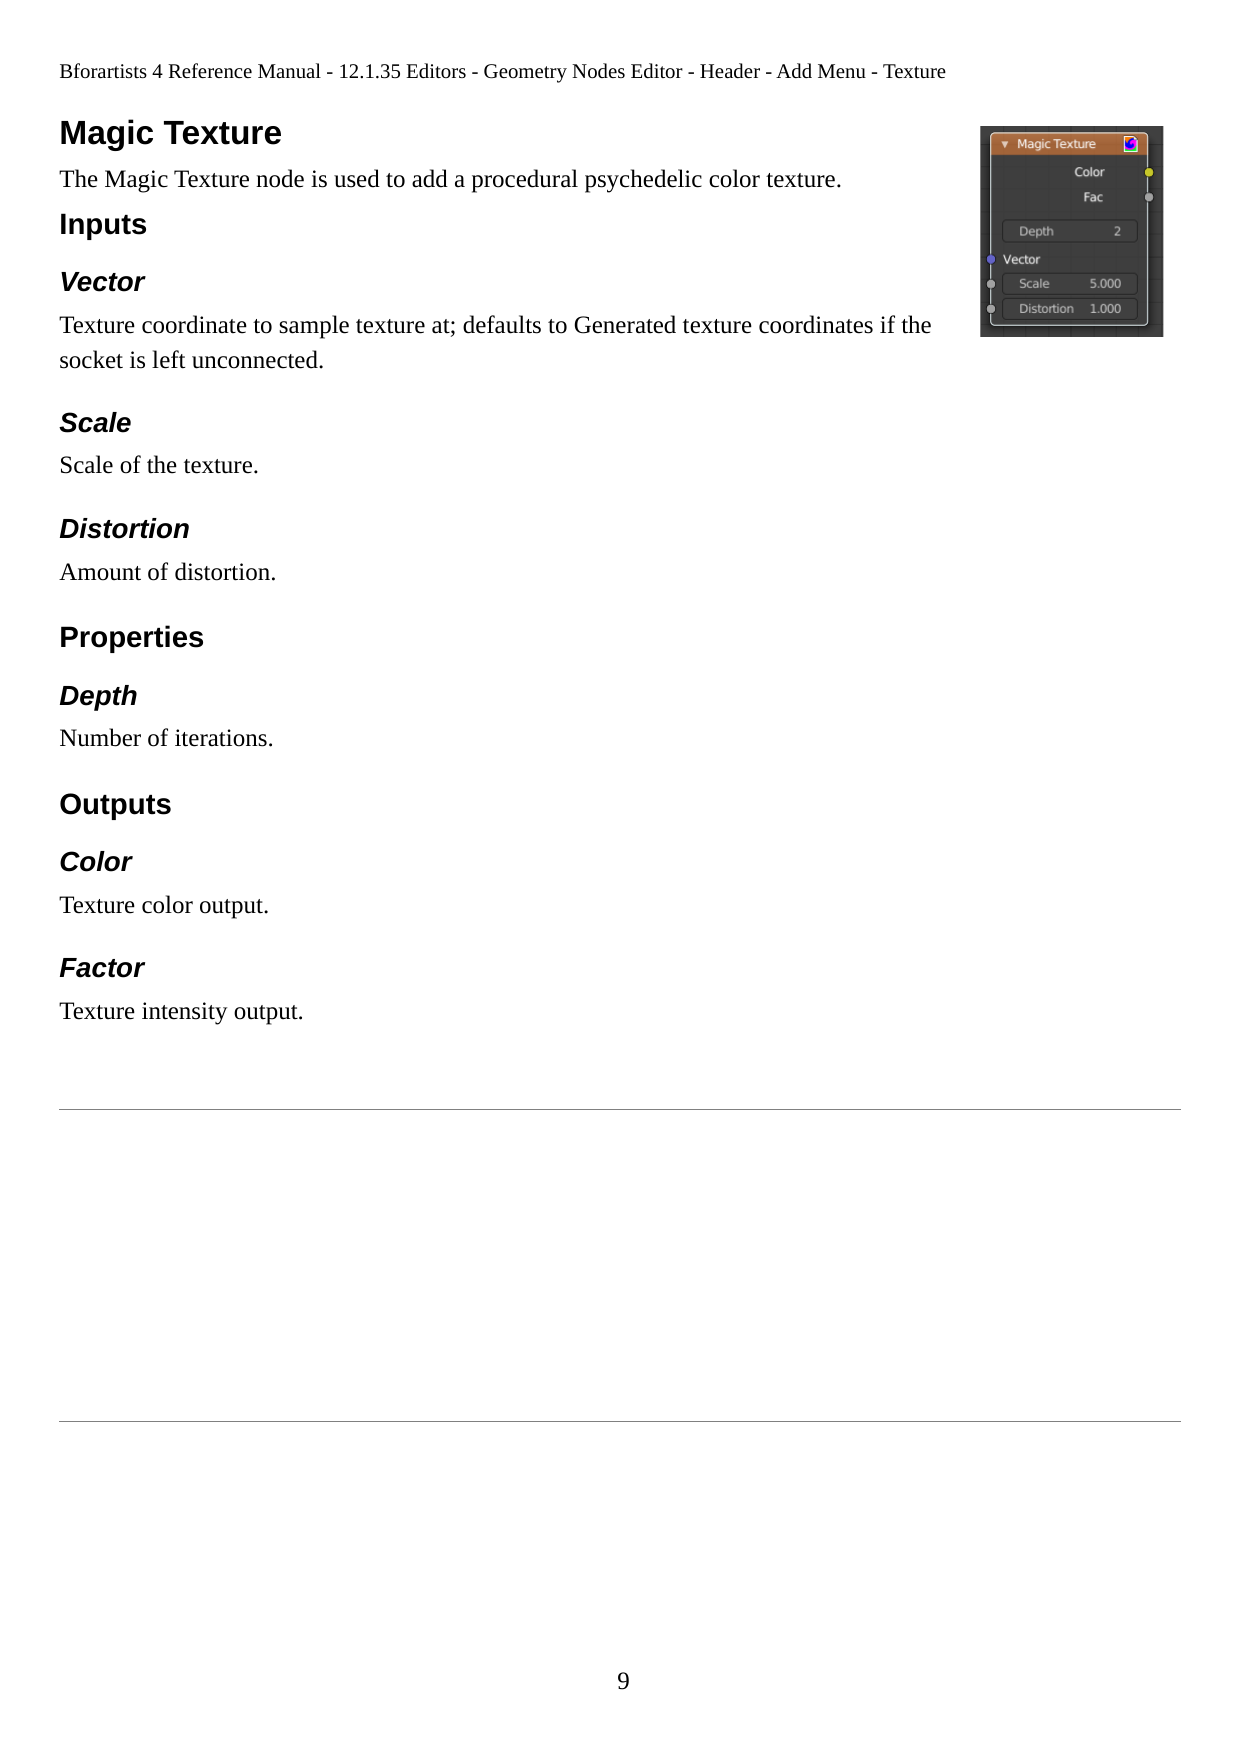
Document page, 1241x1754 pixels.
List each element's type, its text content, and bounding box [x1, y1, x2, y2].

picture [980, 126, 1164, 337]
subtitle Outputs [59, 787, 1181, 821]
subtitle [1164, 207, 1181, 241]
subtitle Color [59, 846, 1181, 878]
subtitle Distortion [59, 512, 1181, 544]
subtitle [1164, 266, 1181, 298]
subtitle Scale [59, 406, 1181, 438]
subtitle Properties [59, 620, 1181, 654]
text Texture color output. [59, 890, 1181, 919]
subtitle Inputs [59, 207, 980, 241]
text Scale of the texture. [59, 451, 1181, 479]
text Number of iterations. [59, 723, 1181, 752]
text Texture intensity output. [59, 996, 1181, 1025]
subtitle Vector [59, 266, 980, 298]
subtitle Magic Texture [59, 113, 1181, 151]
subtitle Depth [59, 679, 1181, 711]
subtitle Factor [59, 952, 1181, 983]
text Amount of distortion. [59, 557, 1181, 585]
text Texture coordinate to sample texture at; defaults to Generated texture coordinates if the socket is left unconnected. [59, 310, 1181, 373]
text The Magic Texture node is used to add a procedural psychedelic color texture. [59, 164, 980, 192]
